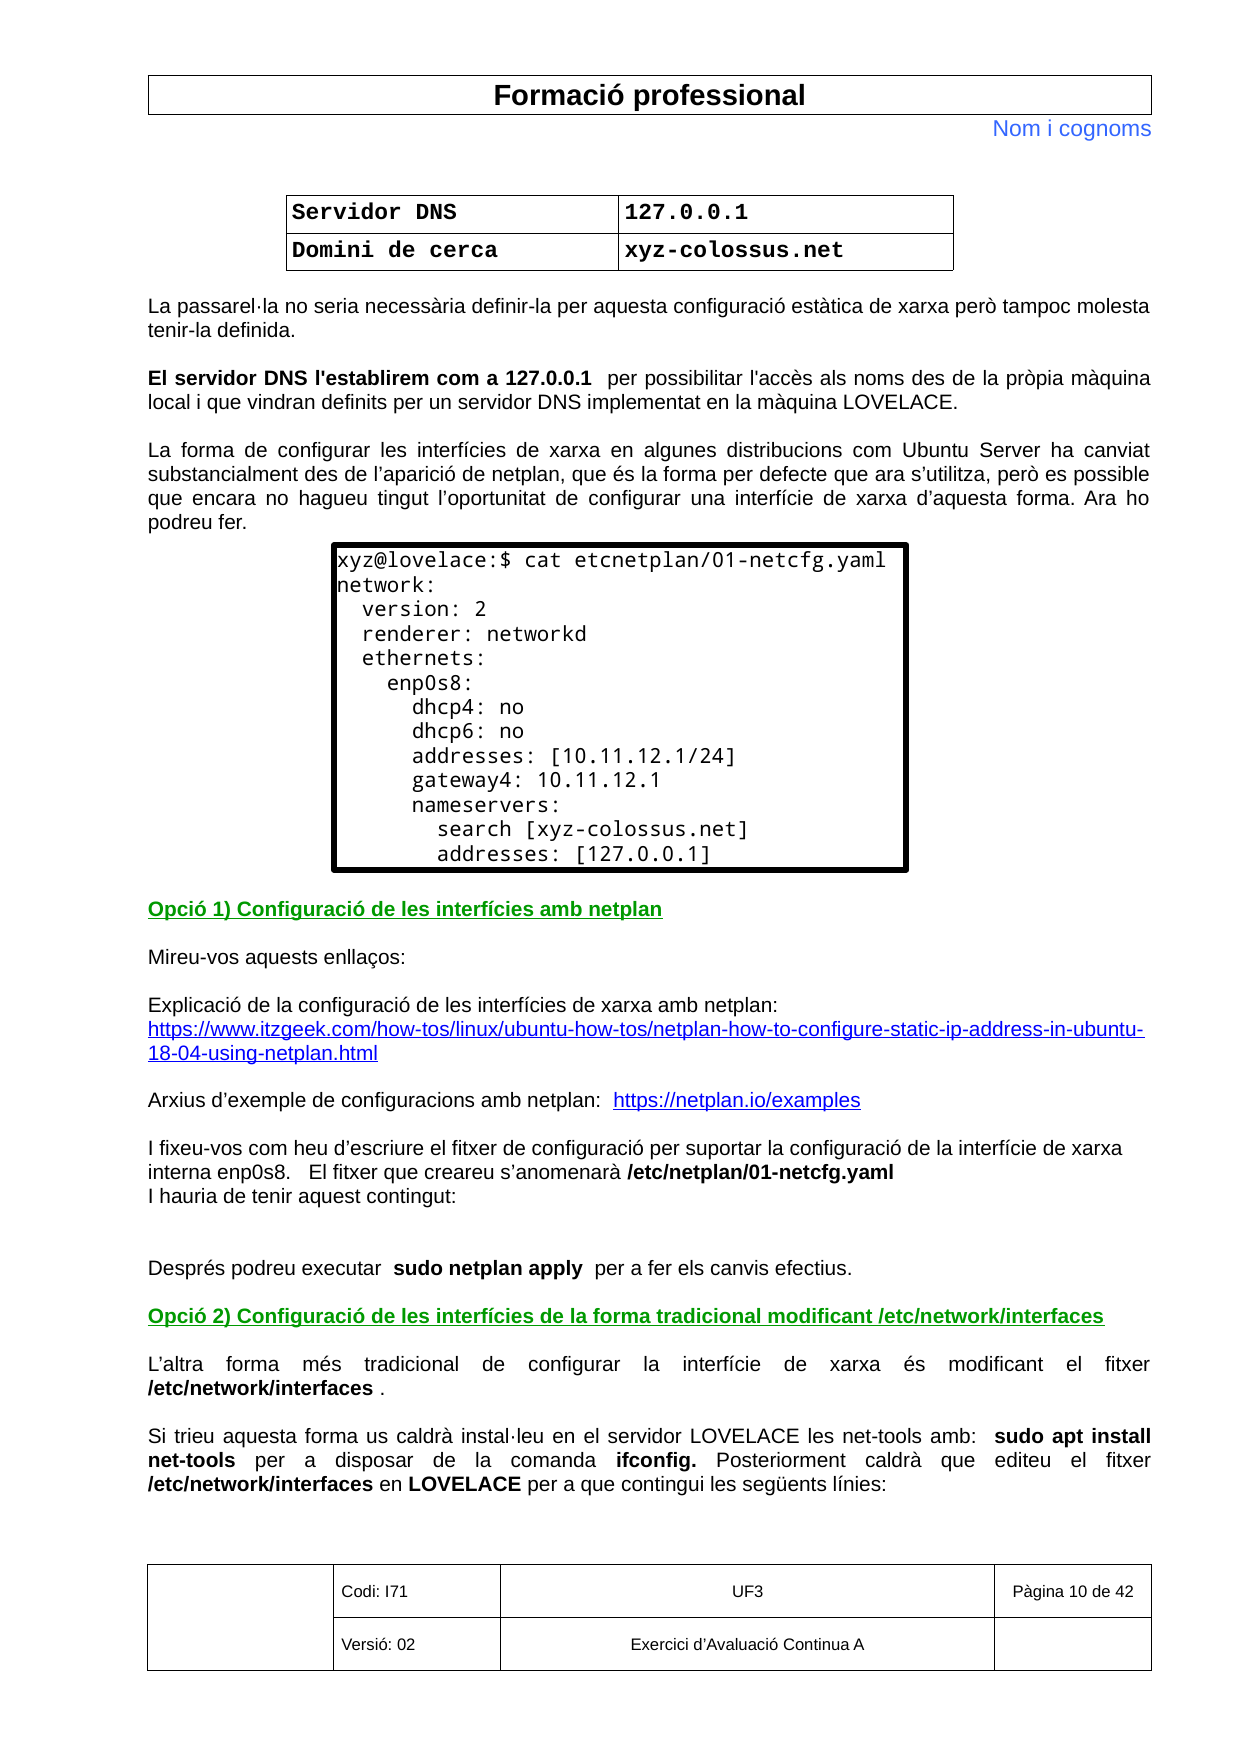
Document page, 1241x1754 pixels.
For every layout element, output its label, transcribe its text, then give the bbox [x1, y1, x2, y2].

text Mireu-vos aquests enllaços: [148, 944, 1151, 968]
text Explicació de la configuració de les interfícies de xarxa amb netplan: https://www.itzgeek.com/how-tos/linux/ubuntu-how-tos/netplan-how-to-configure-static-ip-address-in-ubuntu-18-04-using-netplan.html [148, 992, 1151, 1064]
text Si trieu aquesta forma us caldrà instal·leu en el servidor LOVELACE les net-tools amb: sudo apt install net-tools per a disposar de la comanda ifconfig. Posteriorment caldrà que editeu el fitxer /etc/network/interfaces en LOVELACE per a que contingui les següents línies: [148, 1424, 1151, 1496]
list La passarel·la no seria necessària definir-la per aquesta configuració estàtica de xarxa però tampoc molesta tenir-la definida. [110, 294, 1151, 342]
table_cell Servidor DNS [287, 196, 618, 232]
table_cell 127.0.0.1 [619, 196, 953, 232]
text L’altra forma més tradicional de configurar la interfície de xarxa és modificant el fitxer /etc/network/interfaces . [148, 1352, 1151, 1400]
text Després podreu executar sudo netplan apply per a fer els canvis efectius. [110, 1256, 1151, 1280]
table_cell xyz-colossus.net [619, 234, 953, 270]
text I fixeu-vos com heu d’escriure el fitxer de configuració per suportar la configuració de la interfície de xarxa interna enp0s8. El fitxer que creareu s’anomenarà /etc/netplan/01-netcfg.yaml [148, 1136, 1151, 1184]
text Opció 1) Configuració de les interfícies amb netplan [148, 897, 1151, 921]
text I hauria de tenir aquest contingut: [148, 1184, 1151, 1208]
list El servidor DNS l'establirem com a 127.0.0.1 per possibilitar l'accès als noms des de la pròpia màquina local i que vindran definits per un servidor DNS implementat en la màquina LOVELACE. [148, 366, 1151, 414]
table_cell Domini de cerca [287, 234, 618, 270]
text Arxius d’exemple de configuracions amb netplan: https://netplan.io/examples [148, 1088, 1151, 1112]
text Opció 2) Configuració de les interfícies de la forma tradicional modificant /etc/network/interfaces [148, 1304, 1151, 1328]
text La forma de configurar les interfícies de xarxa en algunes distribucions com Ubuntu Server ha canviat substancialment des de l’aparició de netplan, que és la forma per defecte que ara s’utilitza, però es possible que encara no hagueu tingut l’oportunitat de configurar una interfície de xarxa d’aquesta forma. Ara ho podreu fer. [148, 438, 1151, 534]
